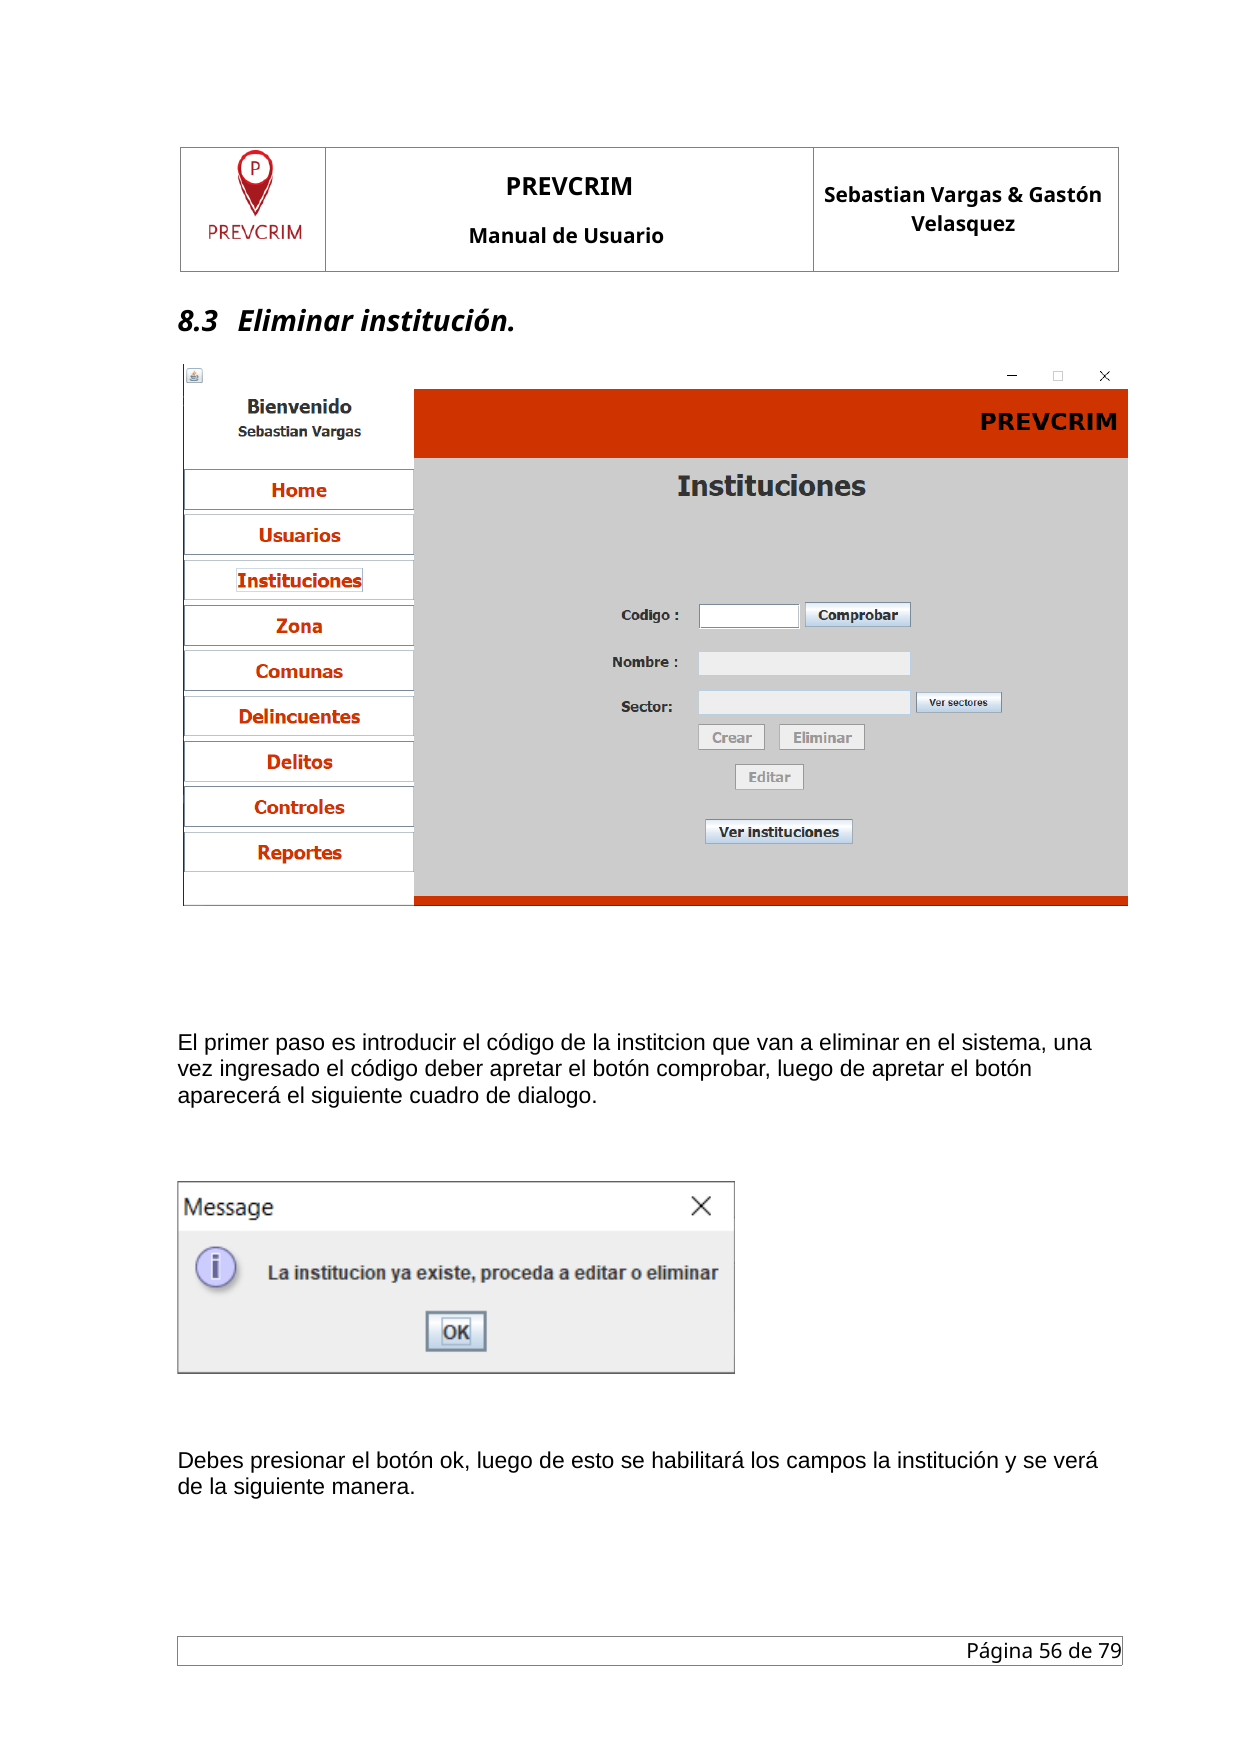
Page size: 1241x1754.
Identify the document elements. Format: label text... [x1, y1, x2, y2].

text Debes presionar el botón ok, luego de esto se habilitará los campos la institución y se verá de la siguiente manera. [177, 1447, 1122, 1500]
text El primer paso es introducir el código de la institcion que van a eliminar en el sistema, una vez ingresado el código deber apretar el botón comprobar, luego de apretar el botón aparecerá el siguiente cuadro de dialogo. [177, 1029, 1122, 1108]
subtitle Eliminar institución. [177, 300, 1122, 340]
